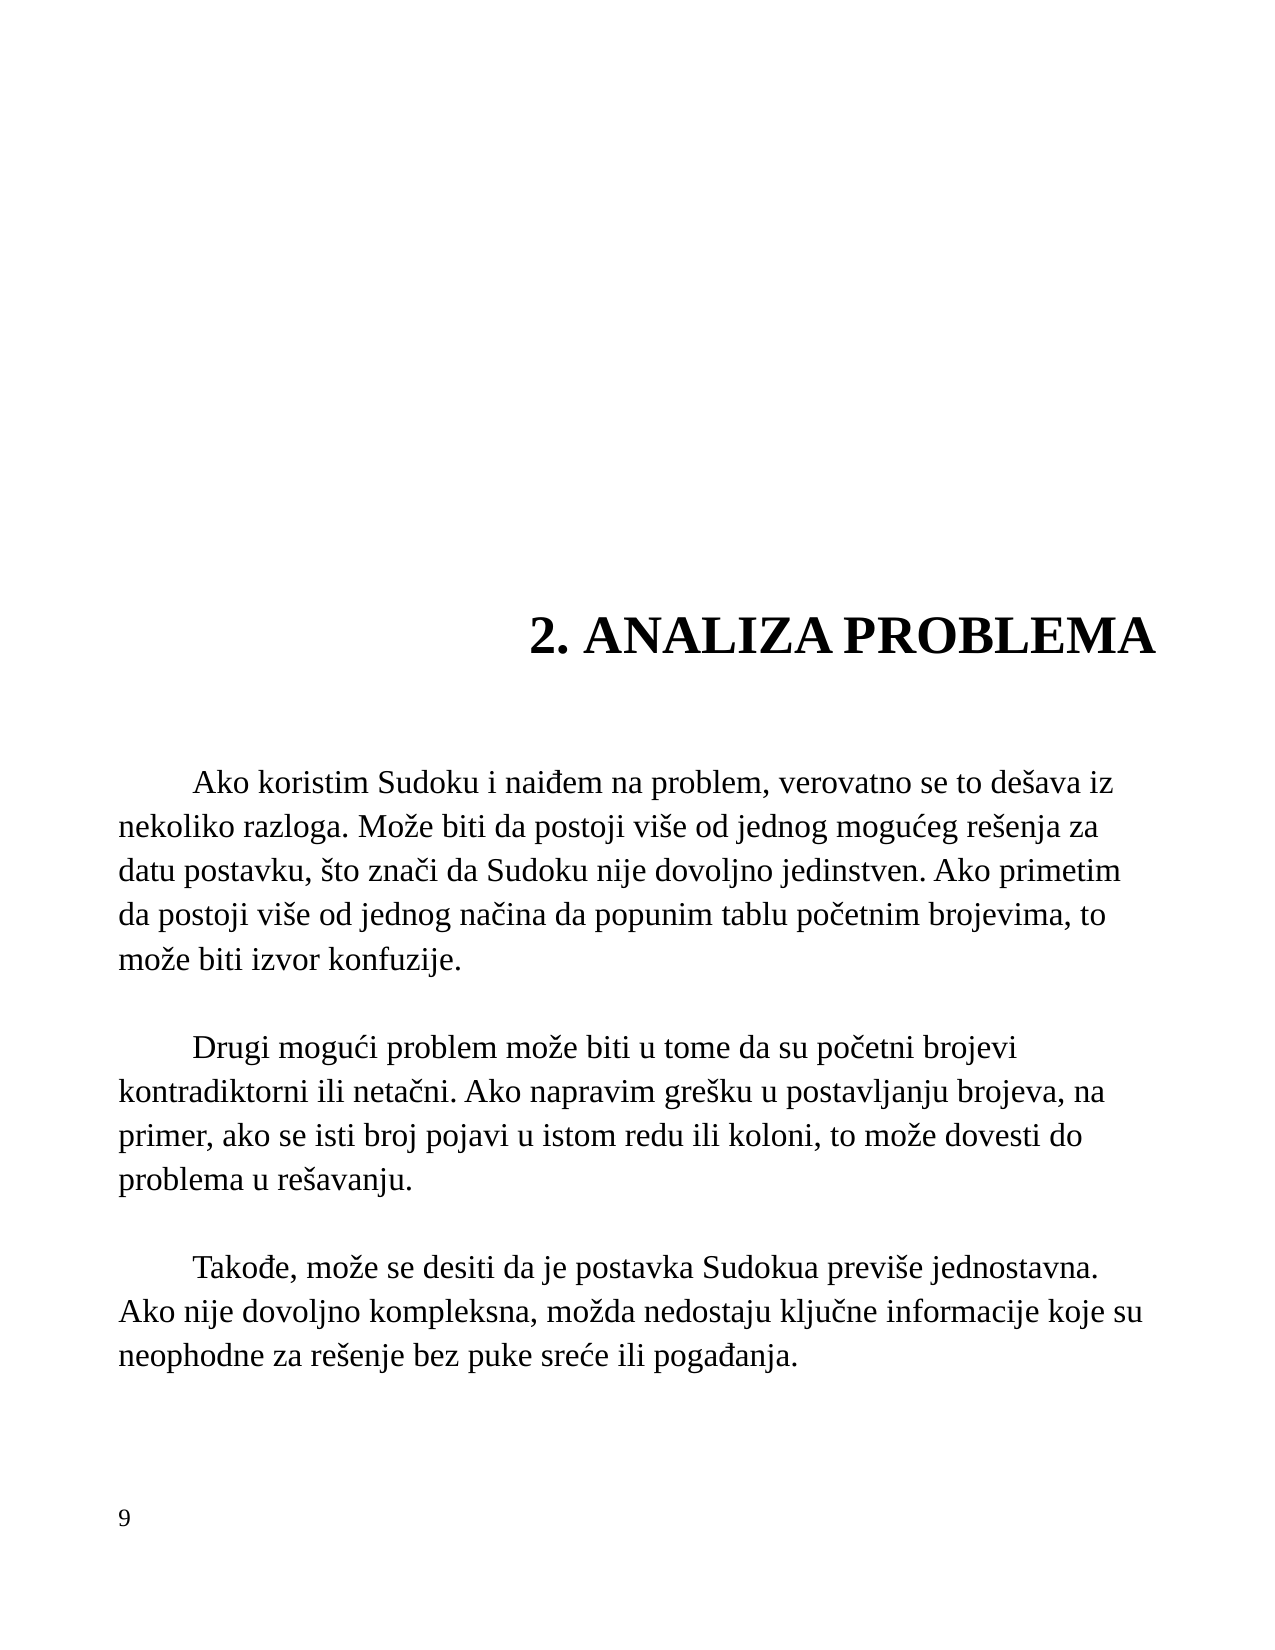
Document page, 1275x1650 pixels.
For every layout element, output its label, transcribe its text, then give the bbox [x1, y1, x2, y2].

text Ako koristim Sudoku i naiđem na problem, verovatno se to dešava iz nekoliko razloga. Može biti da postoji više od jednog mogućeg rešenja za datu postavku, što znači da Sudoku nije dovoljno jedinstven. Ako primetim da postoji više od jednog načina da popunim tablu početnim brojevima, to može biti izvor konfuzije. [118, 762, 1157, 977]
text Takođe, može se desiti da je postavka Sudokua previše jednostavna. Ako nije dovoljno kompleksna, možda nedostaju ključne informacije koje su neophodne za rešenje bez puke sreće ili pogađanja. [118, 1247, 1157, 1374]
text Drugi mogući problem može biti u tome da su početni brojevi kontradiktorni ili netačni. Ako napravim grešku u postavljanju brojeva, na primer, ako se isti broj pojavi u istom redu ili koloni, to može dovesti do problema u rešavanju. [118, 1027, 1157, 1197]
text 2. ANALIZA PROBLEMA [118, 603, 1157, 665]
